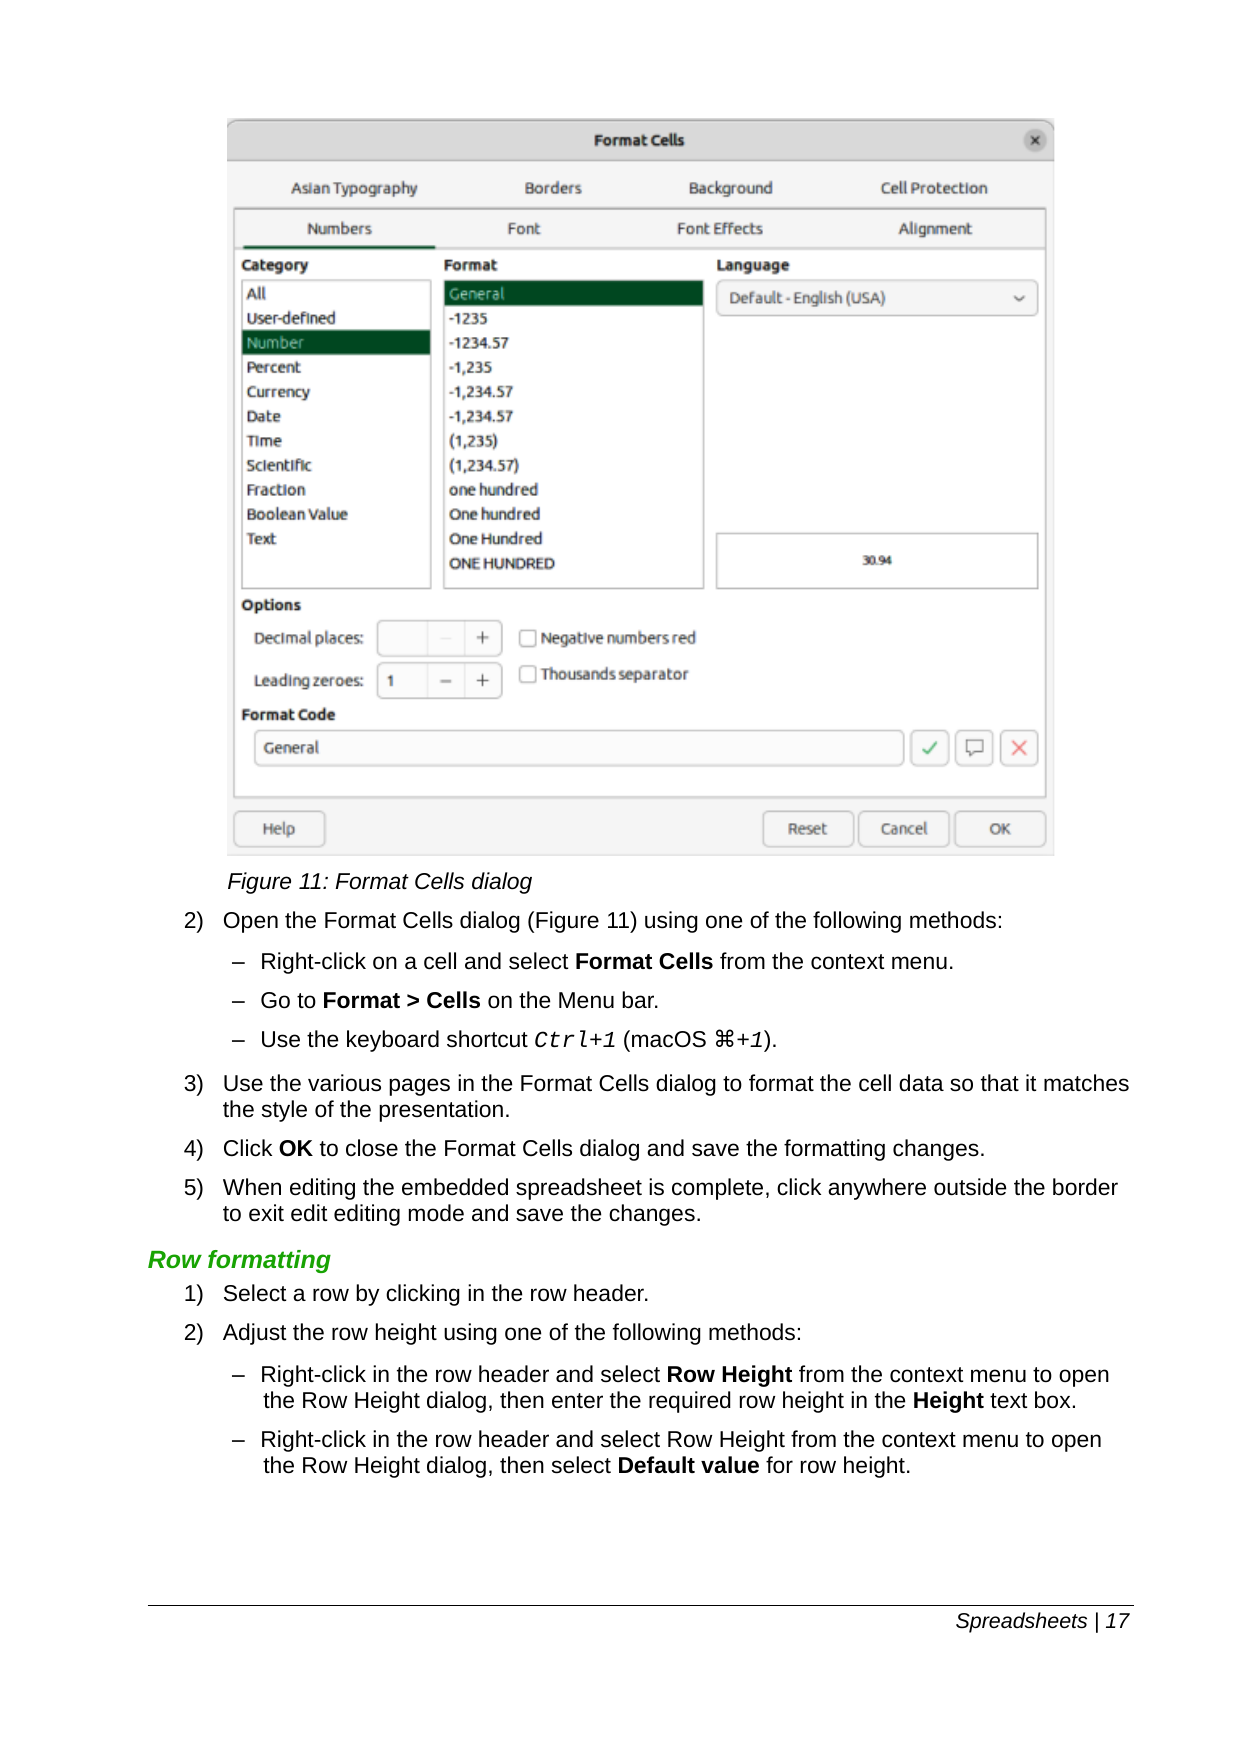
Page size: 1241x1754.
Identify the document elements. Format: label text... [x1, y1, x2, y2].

list Open the Format Cells dialog (Figure 11) using one of the following methods: [204, 907, 1134, 933]
list Right-click in the row header and select Row Height from the context menu to open the Row Height dialog, then enter the required row height in the Height text box. [229, 1358, 1134, 1414]
list When editing the embedded spreadsheet is complete, click anywhere outside the border to exit edit editing mode and save the changes. [204, 1174, 1134, 1227]
list Click OK to close the Format Cells dialog and save the formatting changes. [204, 1135, 1134, 1161]
list Go to Format > Cells on the Menu bar. [229, 984, 1134, 1013]
list Right-click on a cell and select Format Cells from the context menu. [229, 945, 1134, 975]
picture [227, 118, 1055, 856]
subtitle Row formatting [148, 1245, 1134, 1274]
list Use the keyboard shortcut Ctrl+1 (macOS ⌘+1). [229, 1023, 1134, 1057]
list Adjust the row height using one of the following methods: [204, 1319, 1134, 1346]
text Figure 11: Format Cells dialog [227, 868, 1054, 894]
list Right-click in the row header and select Row Height from the context menu to open the Row Height dialog, then select Default value for row height. [229, 1423, 1134, 1482]
list Use the various pages in the Format Cells dialog to format the cell data so that it matches the style of the presentation. [204, 1070, 1134, 1122]
list Select a row by clicking in the row header. [204, 1280, 1134, 1307]
